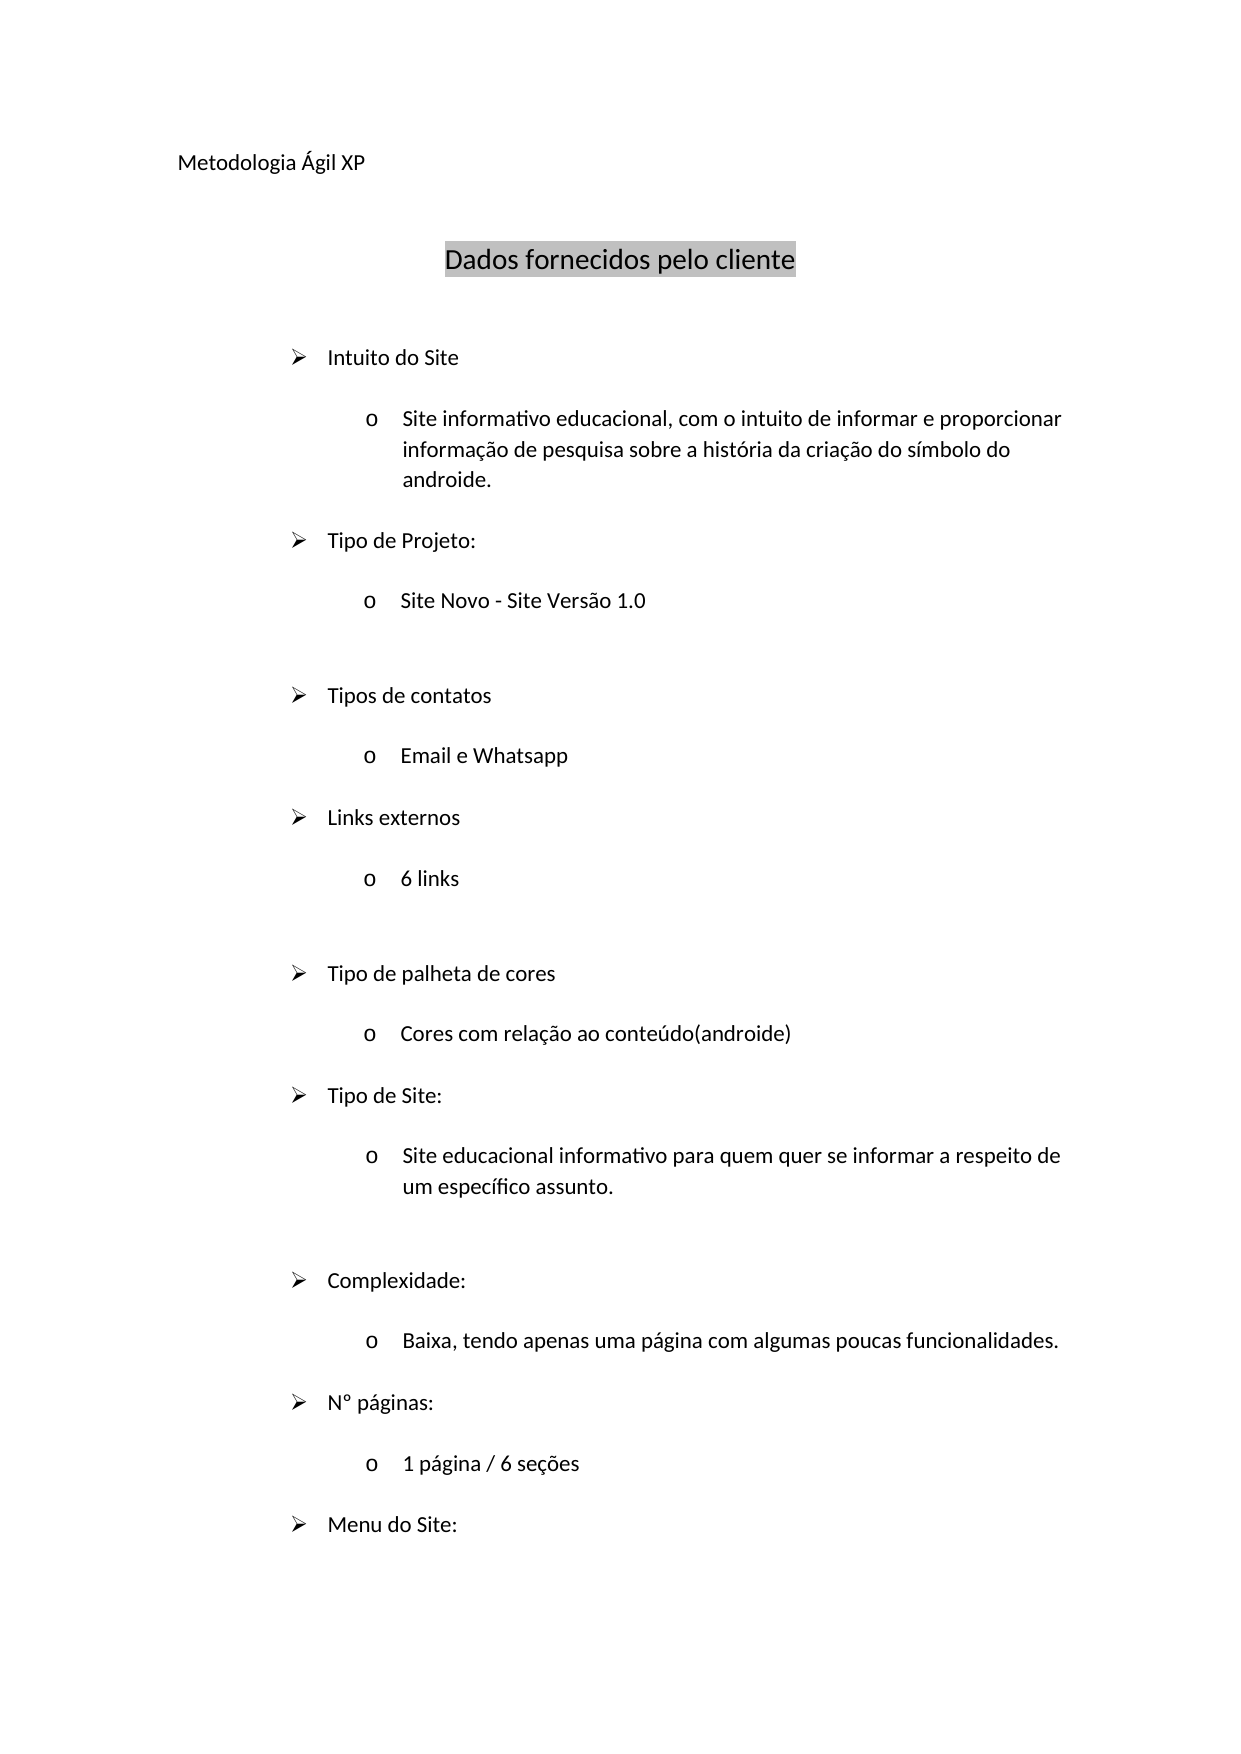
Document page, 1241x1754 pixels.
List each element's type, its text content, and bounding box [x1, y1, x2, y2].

list Tipo de Projeto: [290, 526, 1063, 554]
text Dados fornecidos pelo cliente [177, 241, 1063, 277]
list 1 página / 6 seções [365, 1449, 1063, 1478]
list Site informativo educacional, com o intuito de informar e proporcionar informação de pesquisa sobre a história da criação do símbolo do androide. [365, 404, 1063, 493]
list Tipo de Site: [290, 1081, 1063, 1109]
list 6 links [363, 864, 1063, 893]
list Site Novo - Site Versão 1.0 [363, 586, 1063, 615]
list Intuito do Site [290, 343, 1063, 371]
list Menu do Site: [290, 1510, 1063, 1538]
list Baixa, tendo apenas uma página com algumas poucas funcionalidades. [365, 1327, 1063, 1356]
list Tipos de contatos [290, 681, 1063, 709]
list Cores com relação ao conteúdo(androide) [363, 1019, 1063, 1048]
list Complexidade: [290, 1266, 1063, 1294]
list Tipo de palheta de cores [290, 959, 1063, 987]
list Email e Whatsapp [363, 742, 1063, 771]
list Links externos [290, 803, 1063, 831]
list Nº páginas: [290, 1388, 1063, 1416]
list Site educacional informativo para quem quer se informar a respeito de um específico assunto. [365, 1141, 1063, 1201]
text Metodologia Ágil XP [177, 148, 1063, 176]
